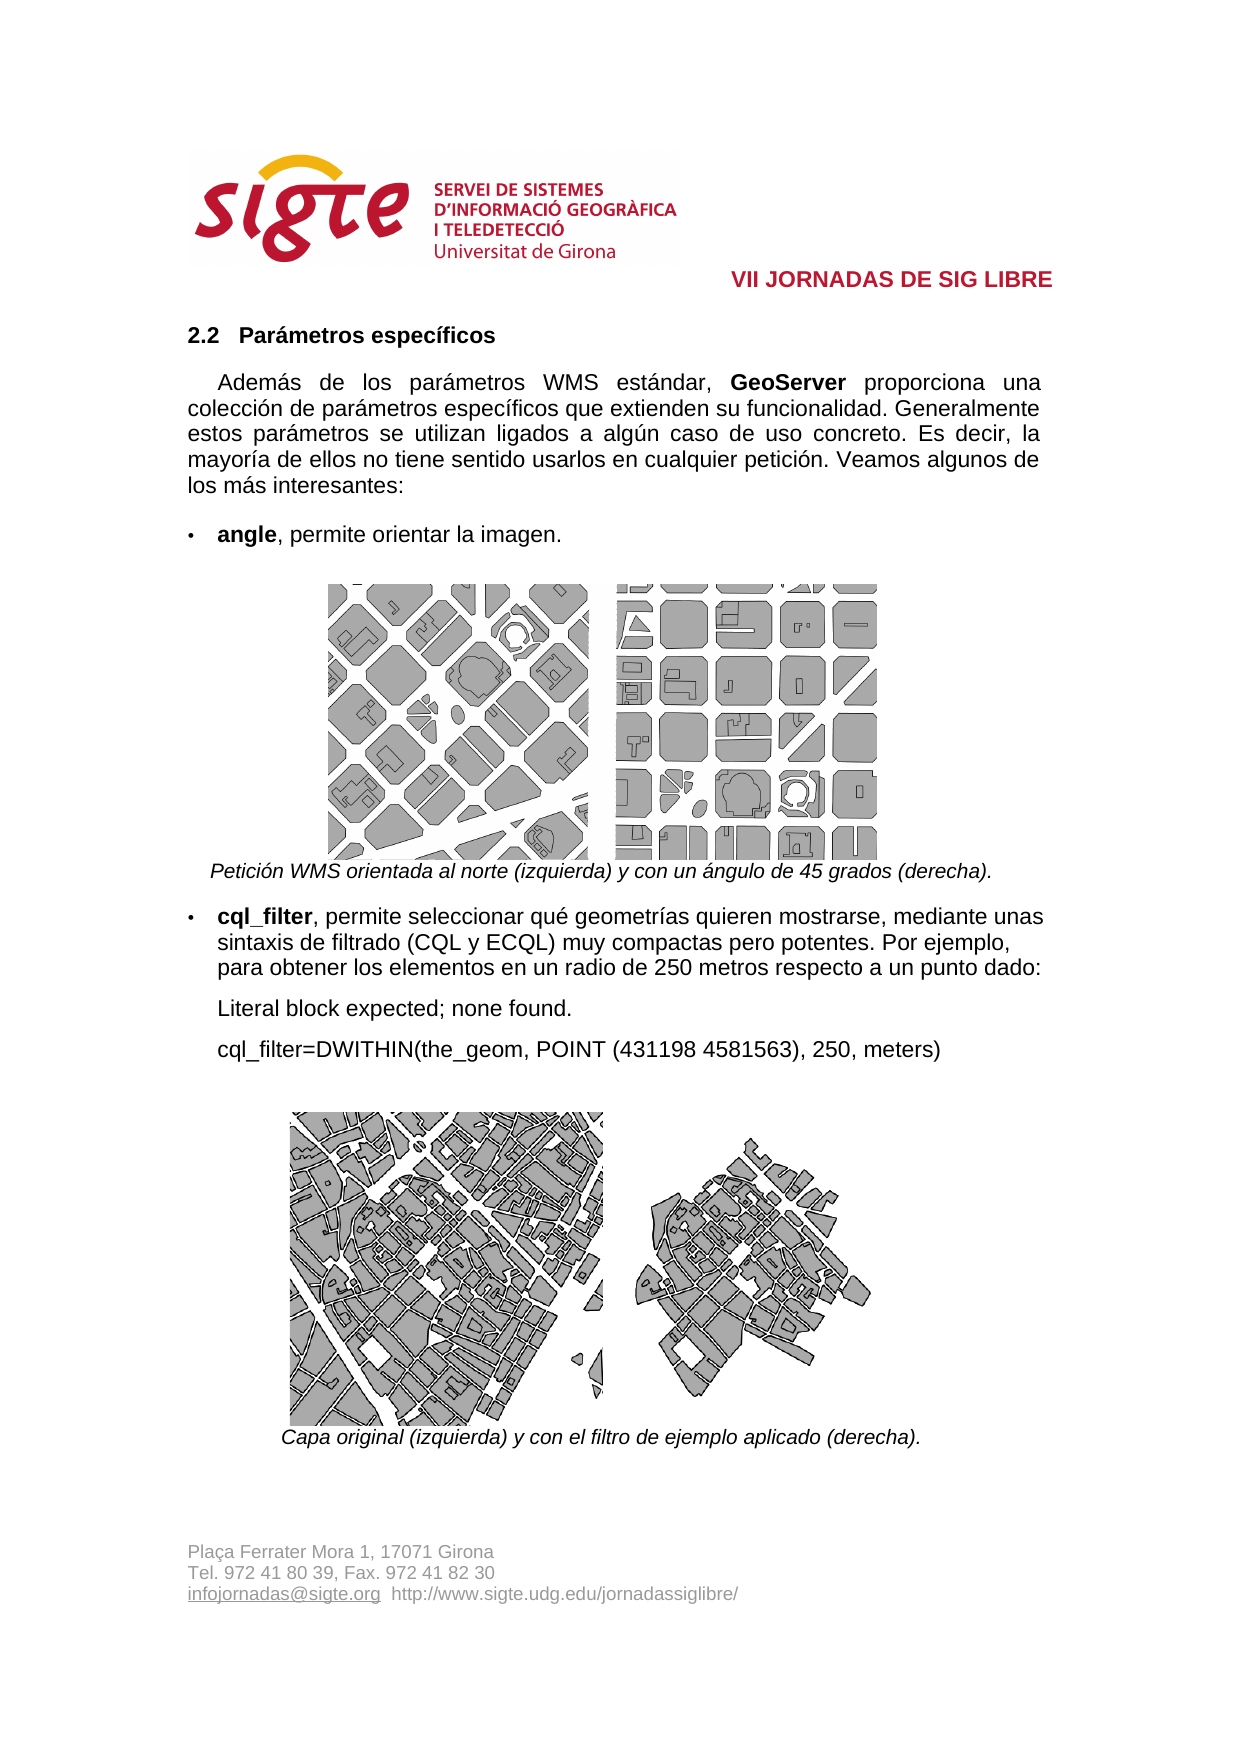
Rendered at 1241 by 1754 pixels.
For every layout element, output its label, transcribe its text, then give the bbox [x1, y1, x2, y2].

list cql_filter, permite seleccionar qué geometrías quieren mostrarse, mediante unas sintaxis de filtrado (CQL y ECQL) muy compactas pero potentes. Por ejemplo, para obtener los elementos en un radio de 250 metros respecto a un punto dado: [188, 562, 1053, 981]
list angle, permite orientar la imagen. [188, 522, 1053, 547]
list Petición WMS orientada al norte (izquierda) y con un ángulo de 45 grados (derecha). [195, 621, 1010, 882]
picture [187, 150, 680, 267]
picture [289, 1112, 915, 1426]
list cql_filter, permite seleccionar qué geometrías quieren mostrarse, mediante unas sintaxis de filtrado (CQL y ECQL) muy compactas pero potentes. Por ejemplo, para obtener los elementos en un radio de 250 metros respecto a un punto dado: [187, 576, 1019, 891]
text Además de los parámetros WMS estándar, GeoServer proporciona una colección de parámetros específicos que extienden su funcionalidad. Generalmente estos parámetros se utilizan ligados a algún caso de uso concreto. Es decir, la mayoría de ellos no tiene sentido usarlos en cualquier petición. Veamos algunos de los más interesantes: [187, 370, 1041, 498]
subtitle 2.2 Parámetros específicos [187, 323, 1053, 348]
text [187, 1105, 1019, 1458]
text Capa original (izquierda) y con el filtro de ejemplo aplicado (derecha). [195, 1149, 1010, 1449]
list Literal block expected; none found. [188, 996, 1053, 1021]
list cql_filter=DWITHIN(the_geom, POINT (431198 4581563), 250, meters) [188, 1036, 1053, 1062]
picture [328, 584, 877, 860]
